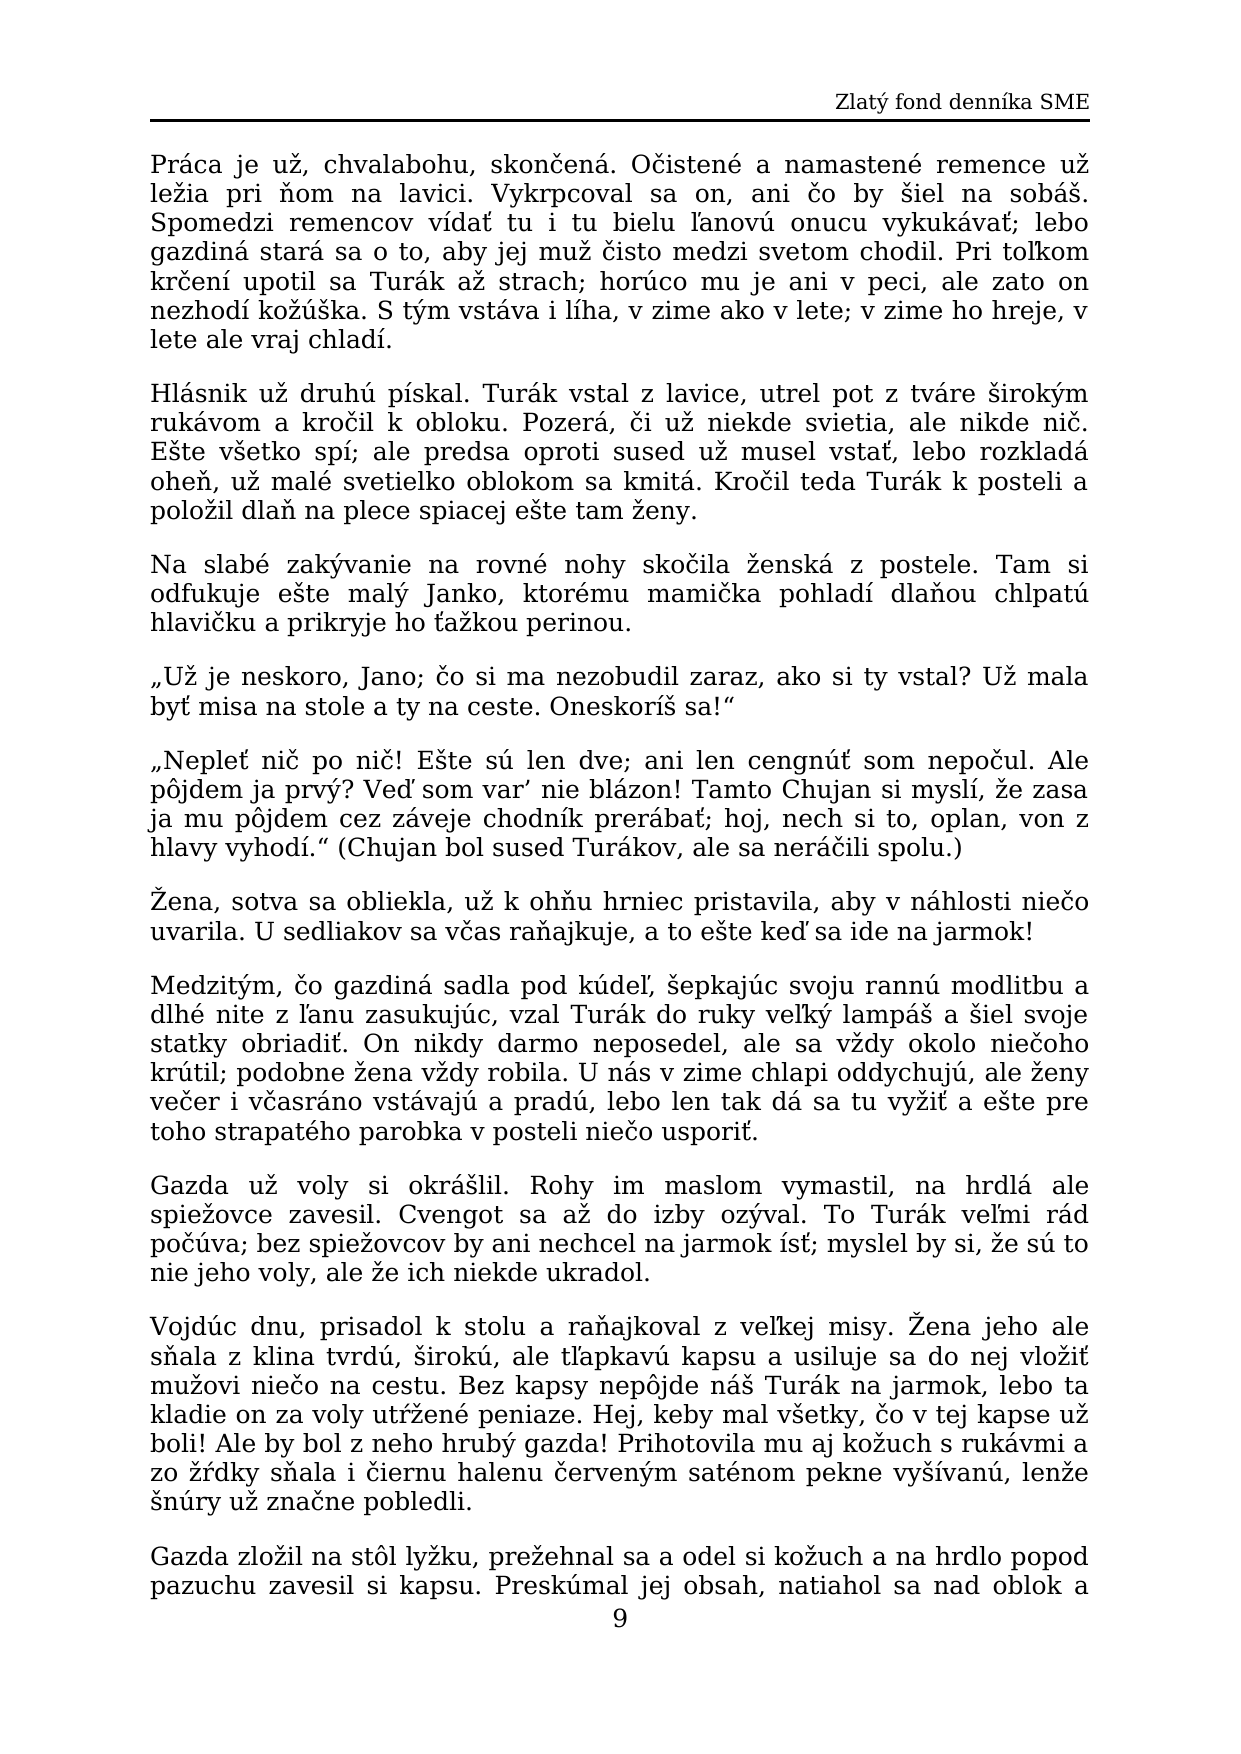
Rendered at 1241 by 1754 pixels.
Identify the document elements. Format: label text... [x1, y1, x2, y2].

text Gazda zložil na stôl lyžku, prežehnal sa a odel si kožuch a na hrdlo popod pazuchu zavesil si kapsu. Preskúmal jej obsah, natiahol sa nad oblok a [150, 1542, 1090, 1600]
text „Už je neskoro, Jano; čo si ma nezobudil zaraz, ako si ty vstal? Už mala byť misa na stole a ty na ceste. Oneskoríš sa!“ [150, 662, 1090, 721]
text „Nepleť nič po nič! Ešte sú len dve; ani len cengnúť som nepočul. Ale pôjdem ja prvý? Veď som var’ nie blázon! Tamto Chujan si myslí, že zasa ja mu pôjdem cez záveje chodník prerábať; hoj, nech si to, oplan, von z hlavy vyhodí.“ (Chujan bol sused Turákov, ale sa neráčili spolu.) [150, 746, 1090, 862]
text Gazda už voly si okrášlil. Rohy im maslom vymastil, na hrdlá ale spiežovce zavesil. Cvengot sa až do izby ozýval. To Turák veľmi rád počúva; bez spiežovcov by ani nechcel na jarmok ísť; myslel by si, že sú to nie jeho voly, ale že ich niekde ukradol. [150, 1171, 1090, 1287]
text Na slabé zakývanie na rovné nohy skočila ženská z postele. Tam si odfukuje ešte malý Janko, ktorému mamička pohladí dlaňou chlpatú hlavičku a prikryje ho ťažkou perinou. [150, 550, 1090, 637]
text Hlásnik už druhú pískal. Turák vstal z lavice, utrel pot z tváre širokým rukávom a kročil k obloku. Pozerá, či už niekde svietia, ale nikde nič. Ešte všetko spí; ale predsa oproti sused už musel vstať, lebo rozkladá oheň, už malé svetielko oblokom sa kmitá. Kročil teda Turák k posteli a položil dlaň na plece spiacej ešte tam ženy. [150, 379, 1090, 525]
text Vojdúc dnu, prisadol k stolu a raňajkoval z veľkej misy. Žena jeho ale sňala z klina tvrdú, širokú, ale tľapkavú kapsu a usiluje sa do nej vložiť mužovi niečo na cestu. Bez kapsy nepôjde náš Turák na jarmok, lebo ta kladie on za voly utŕžené peniaze. Hej, keby mal všetky, čo v tej kapse už boli! Ale by bol z neho hrubý gazda! Prihotovila mu aj kožuch s rukávmi a zo žŕdky sňala i čiernu halenu červeným saténom pekne vyšívanú, lenže šnúry už značne pobledli. [150, 1312, 1090, 1517]
text Medzitým, čo gazdiná sadla pod kúdeľ, šepkajúc svoju rannú modlitbu a dlhé nite z ľanu zasukujúc, vzal Turák do ruky veľký lampáš a šiel svoje statky obriadiť. On nikdy darmo neposedel, ale sa vždy okolo niečoho krútil; podobne žena vždy robila. U nás v zime chlapi oddychujú, ale ženy večer i včasráno vstávajú a pradú, lebo len tak dá sa tu vyžiť a ešte pre toho strapatého parobka v posteli niečo usporiť. [150, 971, 1090, 1146]
text Práca je už, chvalabohu, skončená. Očistené a namastené remence už ležia pri ňom na lavici. Vykrpcoval sa on, ani čo by šiel na sobáš. Spomedzi remencov vídať tu i tu bielu ľanovú onucu vykukávať; lebo gazdiná stará sa o to, aby jej muž čisto medzi svetom chodil. Pri toľkom krčení upotil sa Turák až strach; horúco mu je ani v peci, ale zato on nezhodí kožúška. S tým vstáva i líha, v zime ako v lete; v zime ho hreje, v lete ale vraj chladí. [150, 150, 1090, 354]
text Žena, sotva sa obliekla, už k ohňu hrniec pristavila, aby v náhlosti niečo uvarila. U sedliakov sa včas raňajkuje, a to ešte keď sa ide na jarmok! [150, 887, 1090, 946]
